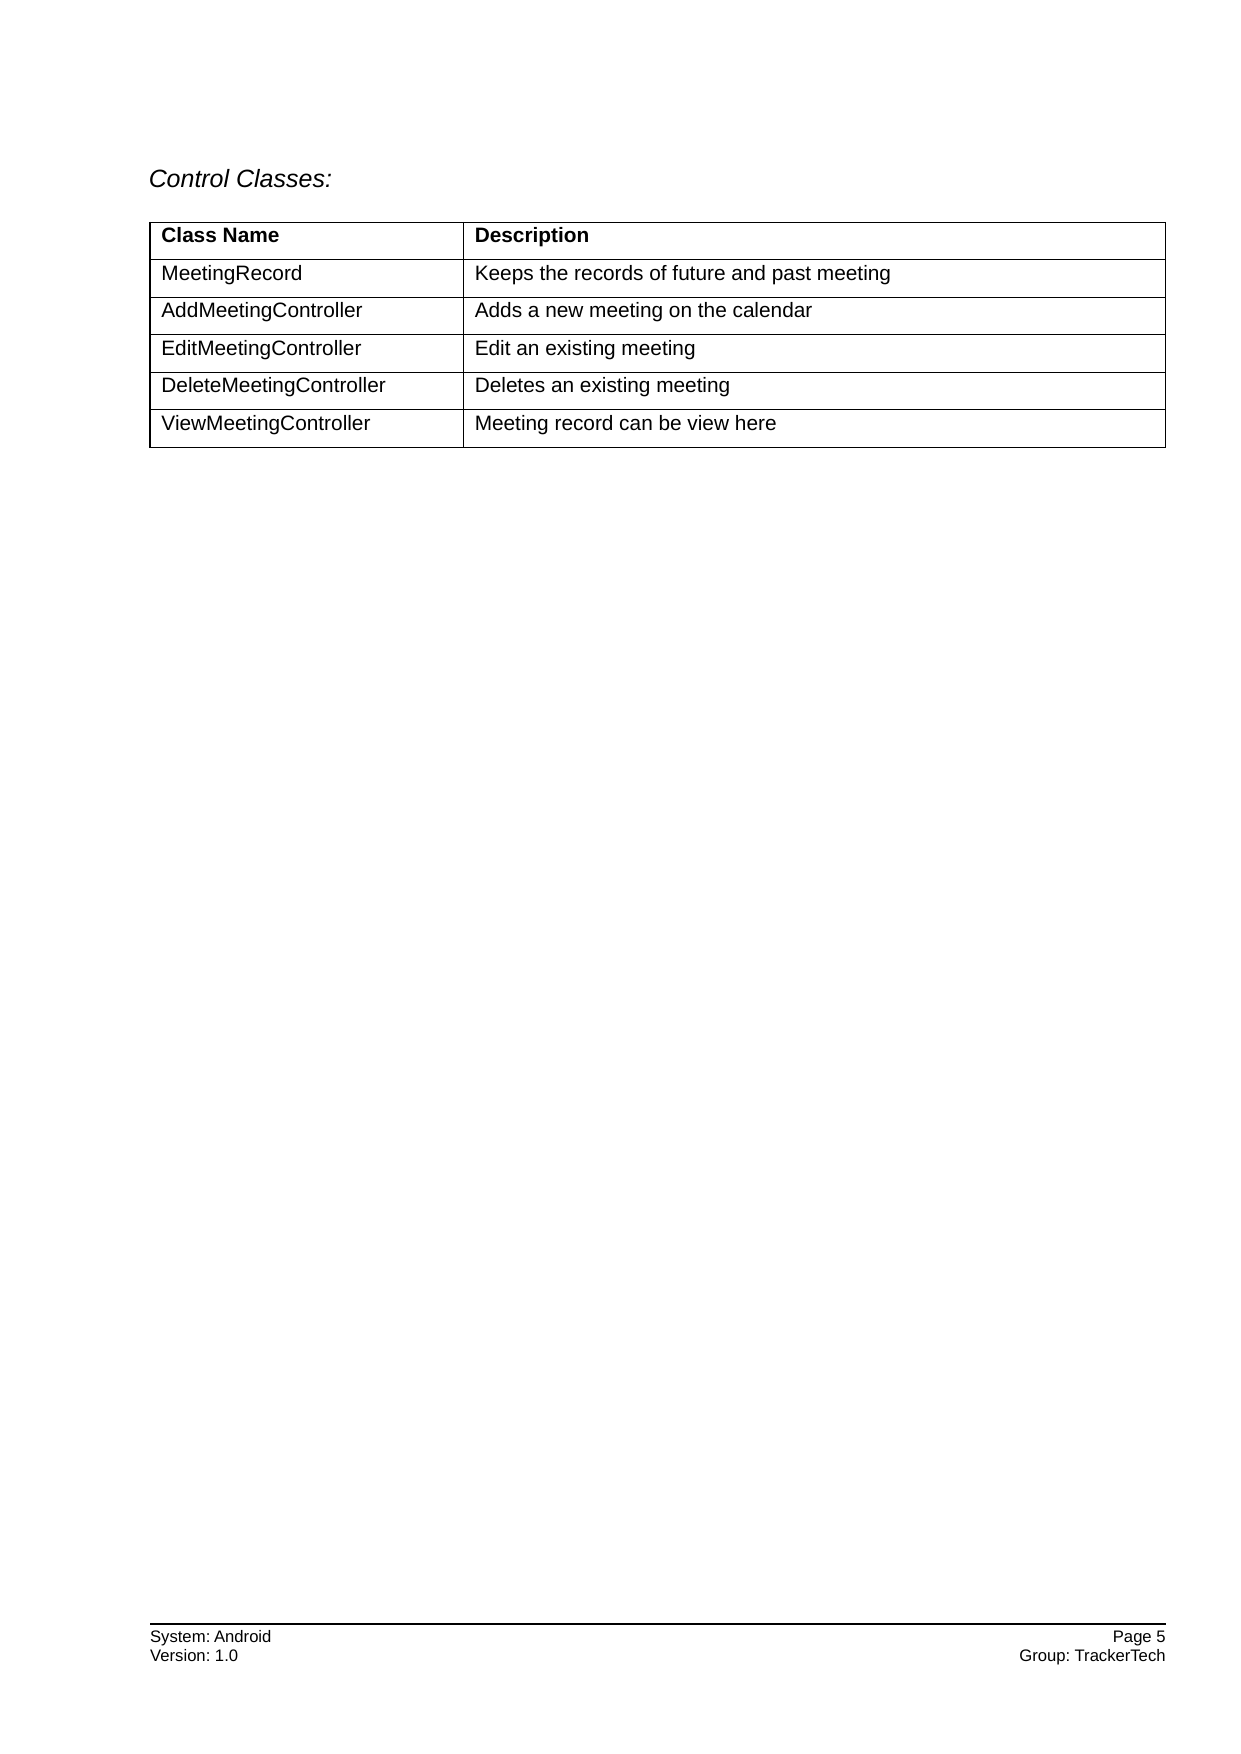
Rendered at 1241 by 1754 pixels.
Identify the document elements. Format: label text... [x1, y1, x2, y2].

table_cell MeetingRecord [151, 260, 463, 297]
table_cell Adds a new meeting on the calendar [464, 298, 1165, 334]
table_cell Meeting record can be view here [464, 410, 1165, 447]
table_cell Keeps the records of future and past meeting [464, 260, 1165, 297]
table_cell AddMeetingController [151, 298, 463, 334]
table_cell ViewMeetingController [151, 410, 463, 447]
table_cell Deletes an existing meeting [464, 373, 1165, 409]
table_cell EditMeetingController [151, 335, 463, 372]
table_header Description [464, 223, 1165, 259]
text Control Classes: [148, 164, 1166, 193]
table_header Class Name [151, 223, 463, 259]
table_cell Edit an existing meeting [464, 335, 1165, 372]
table_cell DeleteMeetingController [151, 373, 463, 409]
